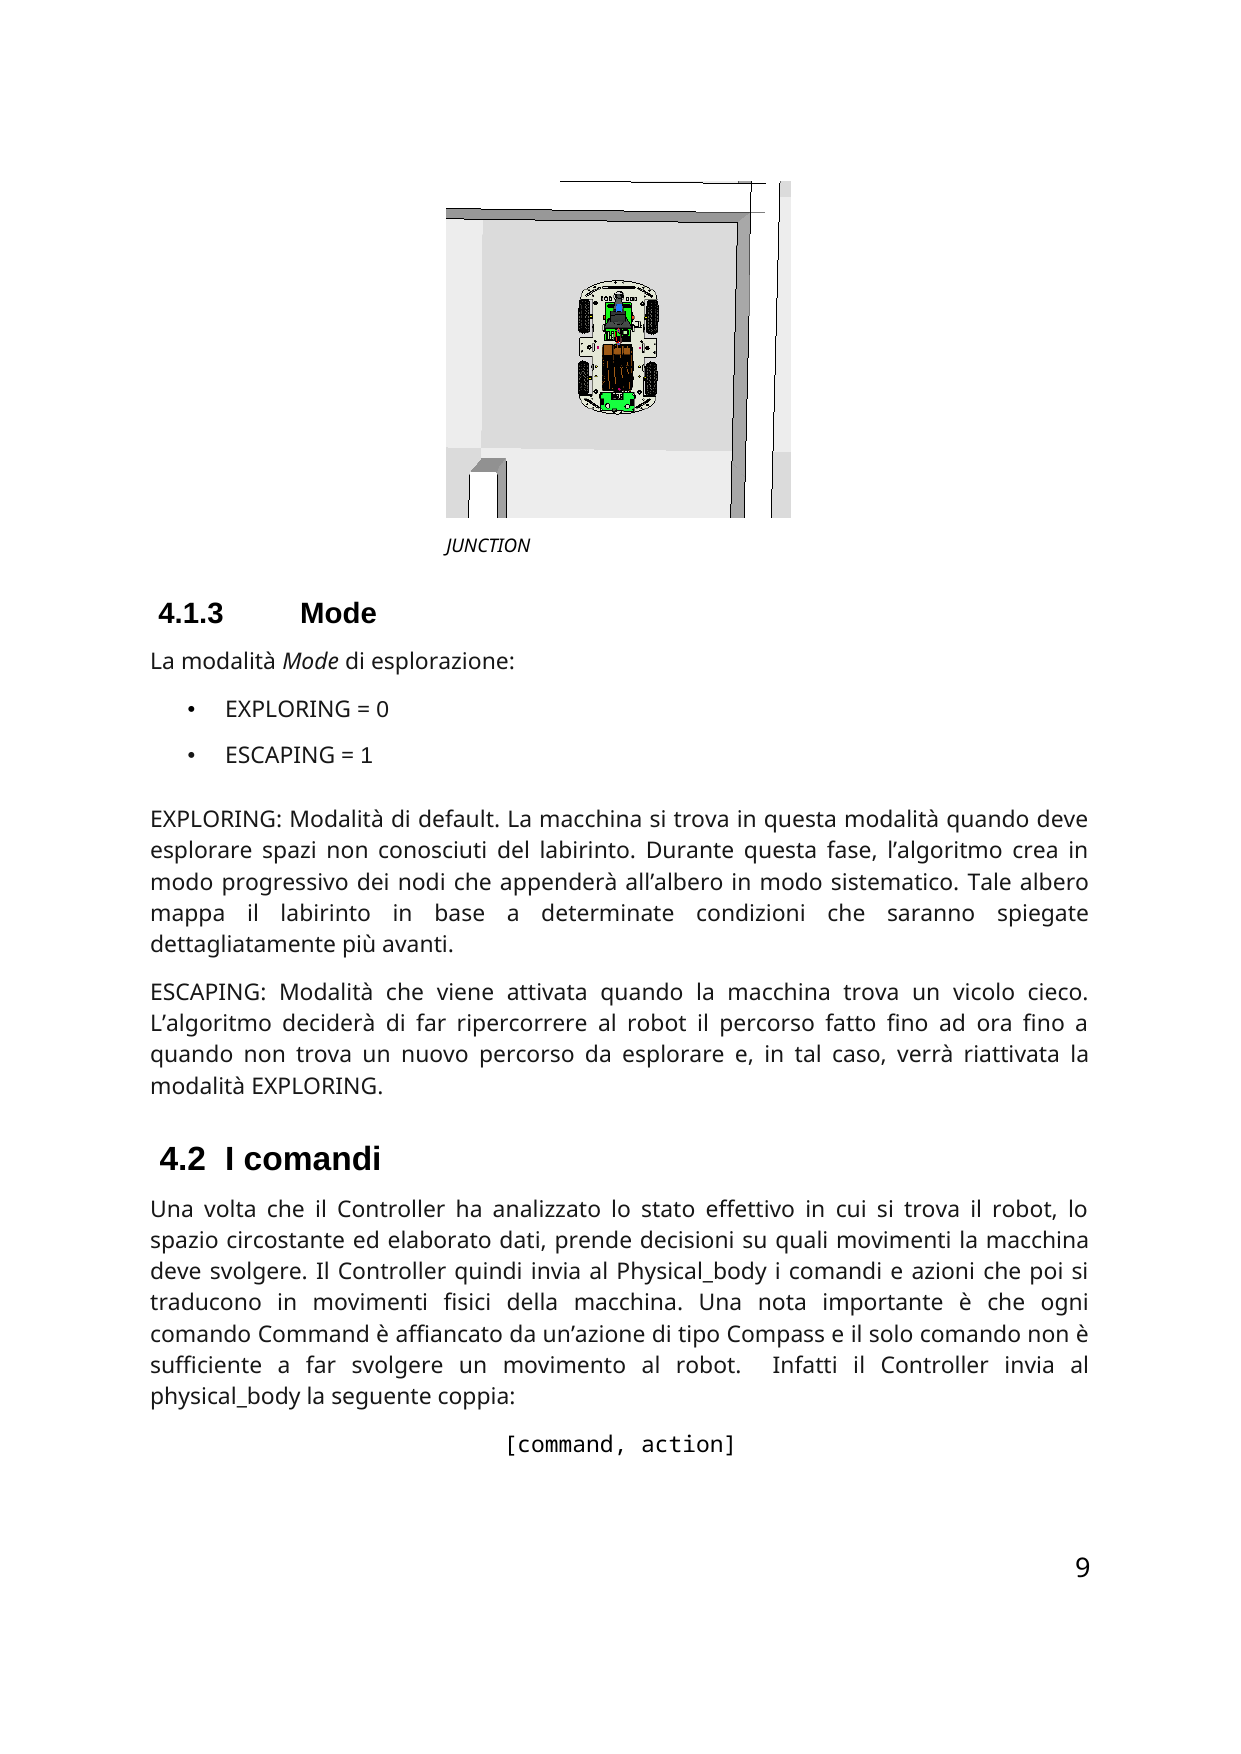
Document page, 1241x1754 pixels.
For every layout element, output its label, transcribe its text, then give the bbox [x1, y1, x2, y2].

text EXPLORING: Modalità di default. La macchina si trova in questa modalità quando deve esplorare spazi non conosciuti del labirinto. Durante questa fase, l’algoritmo crea in modo progressivo dei nodi che appenderà all’albero in modo sistematico. Tale albero mappa il labirinto in base a determinate condizioni che saranno spiegate dettagliatamente più avanti. [150, 803, 1090, 959]
text [command, action] [150, 1428, 1090, 1459]
list EXPLORING = 0 [187, 693, 1090, 724]
subtitle Mode [150, 596, 1090, 629]
text Una volta che il Controller ha analizzato lo stato effettivo in cui si trova il robot, lo spazio circostante ed elaborato dati, prende decisioni su quali movimenti la macchina deve svolgere. Il Controller quindi invia al Physical_body i comandi e azioni che poi si traducono in movimenti fisici della macchina. Una nota importante è che ogni comando Command è affiancato da un’azione di tipo Compass e il solo comando non è sufficiente a far svolgere un movimento al robot. Infatti il Controller invia al physical_body la seguente coppia: [150, 1193, 1090, 1411]
list La modalità Mode di esplorazione: [150, 645, 1090, 676]
picture [446, 181, 791, 518]
list ESCAPING = 1 [187, 739, 1090, 771]
text JUNCTION [446, 518, 791, 558]
subtitle I comandi [150, 1138, 1090, 1177]
text ESCAPING: Modalità che viene attivata quando la macchina trova un vicolo cieco. L’algoritmo deciderà di far ripercorrere al robot il percorso fatto fino ad ora fino a quando non trova un nuovo percorso da esplorare e, in tal caso, verrà riattivata la modalità EXPLORING. [150, 976, 1090, 1101]
